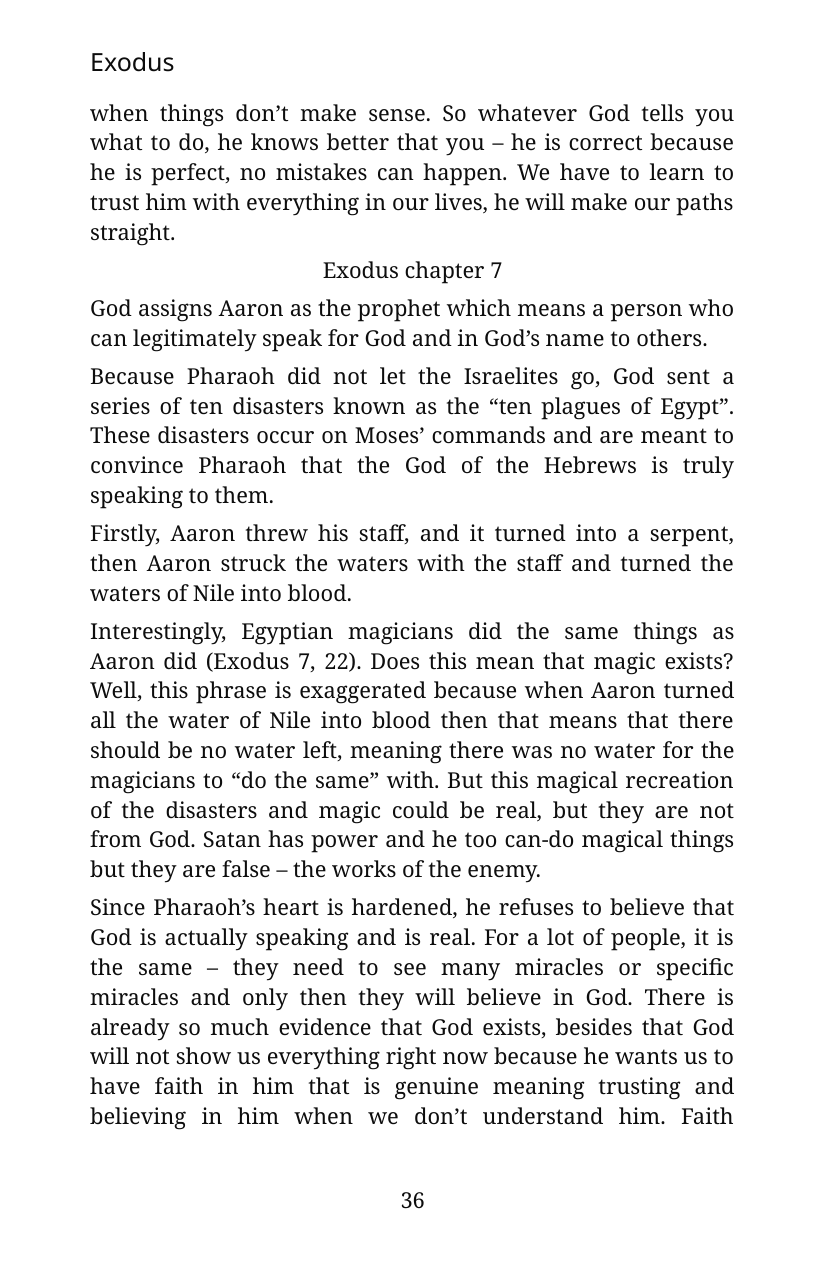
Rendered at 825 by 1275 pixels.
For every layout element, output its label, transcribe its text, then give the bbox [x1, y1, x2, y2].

text Firstly, Aaron threw his staff, and it turned into a serpent, then Aaron struck the waters with the staff and turned the waters of Nile into blood. [90, 518, 735, 607]
text God assigns Aaron as the prophet which means a person who can legitimately speak for God and in God’s name to others. [90, 293, 735, 352]
text Interestingly, Egyptian magicians did the same things as Aaron did (Exodus 7, 22). Does this mean that magic exists? Well, this phrase is exaggerated because when Aaron turned all the water of Nile into blood then that means that there should be no water left, meaning there was no water for the magicians to “do the same” with. But this magical recreation of the disasters and magic could be real, but they are not from God. Satan has power and he too can-do magical things but they are false – the works of the enemy. [90, 616, 735, 884]
text when things don’t make sense. So whatever God tells you what to do, he knows better that you – he is correct because he is perfect, no mistakes can happen. We have to learn to trust him with everything in our lives, he will make our paths straight. [90, 97, 735, 246]
text Because Pharaoh did not let the Israelites go, God sent a series of ten disasters known as the “ten plagues of Egypt”. These disasters occur on Moses’ commands and are meant to convince Pharaoh that the God of the Hebrews is truly speaking to them. [90, 361, 735, 510]
text Since Pharaoh’s heart is hardened, he refuses to believe that God is actually speaking and is real. For a lot of people, it is the same – they need to see many miracles or specific miracles and only then they will believe in God. There is already so much evidence that God exists, besides that God will not show us everything right now because he wants us to have faith in him that is genuine meaning trusting and believing in him when we don’t understand him. Faith [90, 892, 735, 1131]
text Exodus chapter 7 [90, 255, 735, 284]
